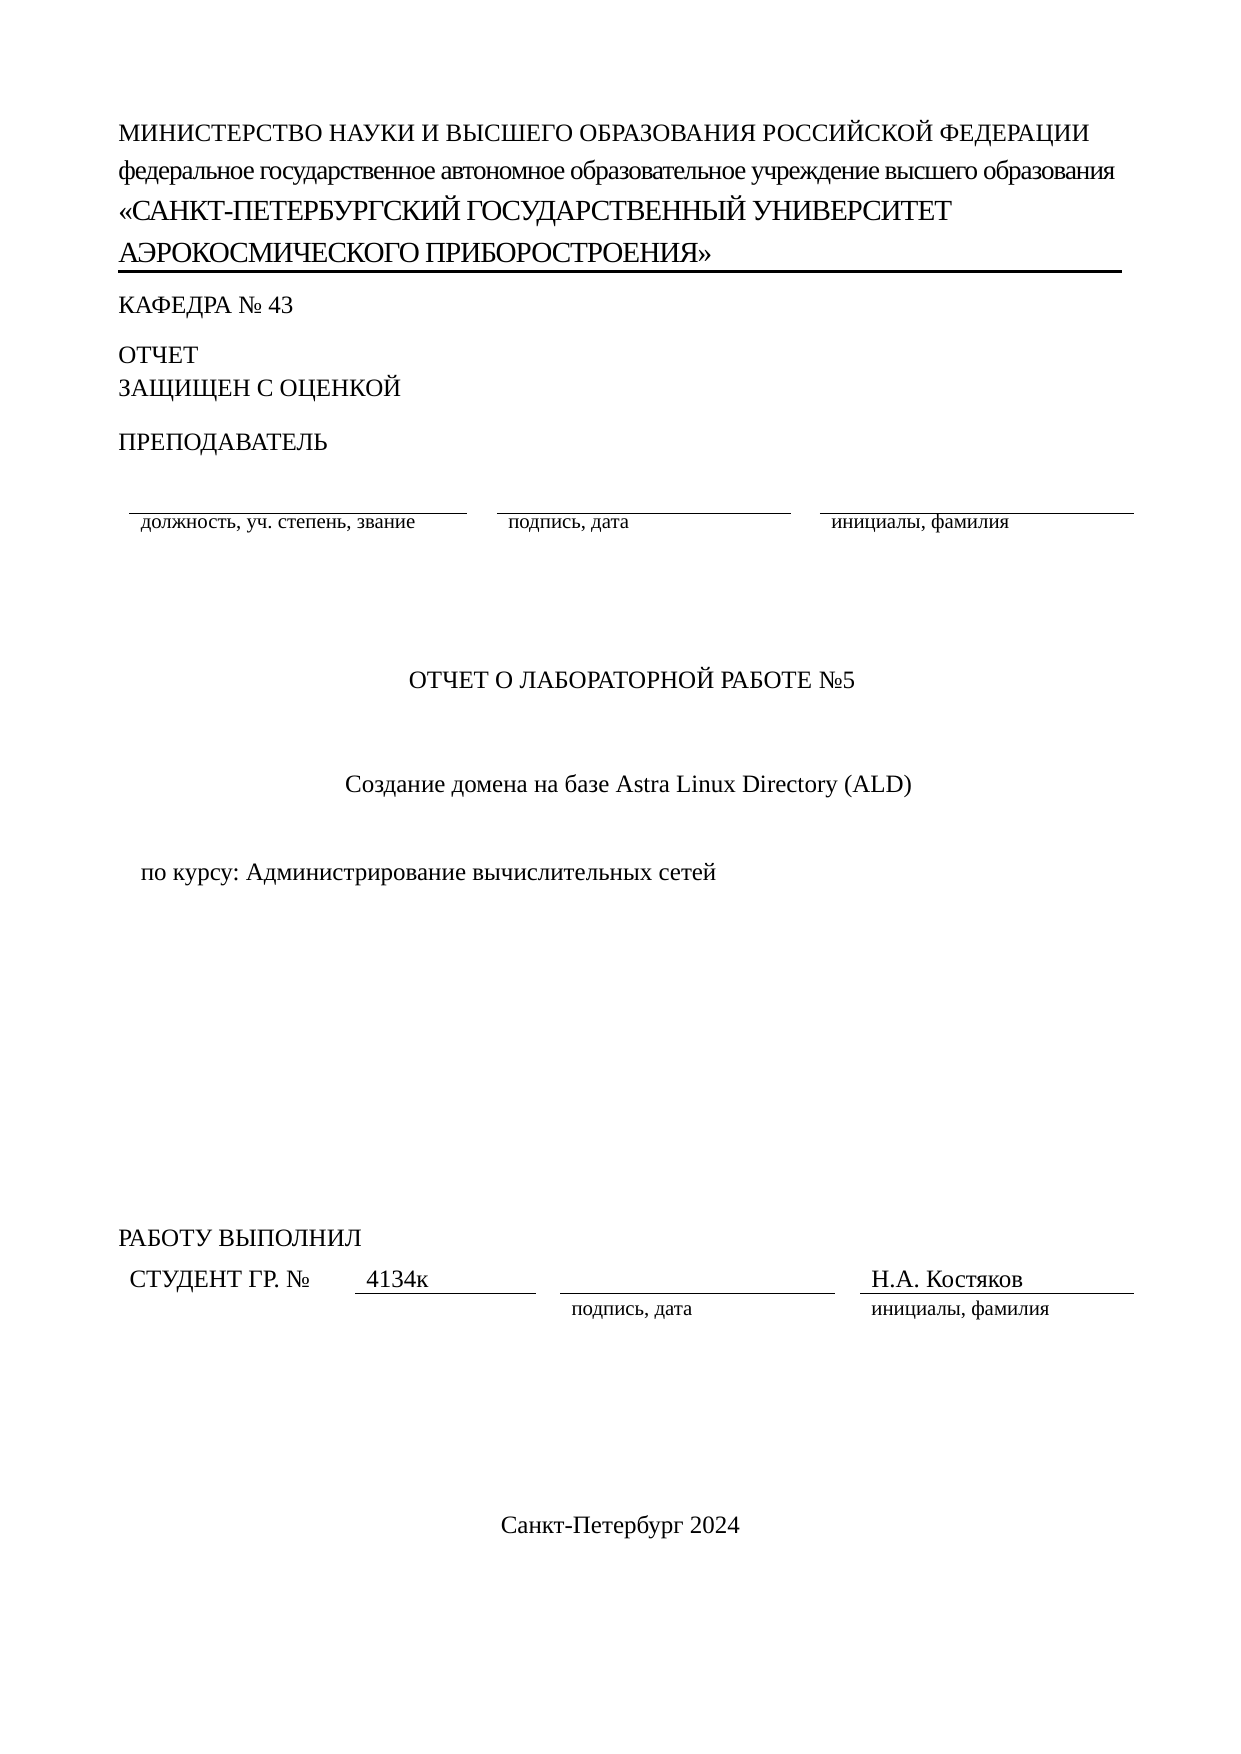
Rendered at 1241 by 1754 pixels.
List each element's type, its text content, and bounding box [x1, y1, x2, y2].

table_cell [536, 1293, 560, 1323]
table_cell [791, 513, 820, 532]
table_cell инициалы, фамилия [939, 514, 1134, 532]
table_header СТУДЕНТ ГР. № [129, 1252, 355, 1293]
table_header [497, 470, 791, 512]
text Санкт-Петербург 2024 [118, 1510, 1122, 1596]
table_cell инициалы, фамилия [820, 514, 937, 532]
table_header [820, 470, 1134, 512]
table_header 4134к [355, 1252, 536, 1293]
table_cell подпись, дата [497, 514, 791, 532]
table_cell по курсу: Администрирование вычислительных сетей [129, 845, 1134, 956]
table_header Н.А. Костяков [860, 1252, 1134, 1293]
text ОТЧЕТ ЗАЩИЩЕН С ОЦЕНКОЙ [118, 340, 1122, 402]
table_cell [355, 1294, 536, 1323]
table_cell [835, 1293, 860, 1323]
table_cell Создание домена на базе Astra Linux Directory (ALD) [129, 695, 1134, 845]
table_cell инициалы, фамилия [860, 1294, 1134, 1323]
table_header [560, 1252, 835, 1293]
table_header [835, 1252, 860, 1293]
text РАБОТУ ВЫПОЛНИЛ [118, 1223, 1122, 1252]
table_cell должность, уч. степень, звание [129, 514, 467, 532]
table_header [129, 470, 467, 512]
text КАФЕДРА № 43 [118, 290, 1122, 319]
table_cell [129, 1293, 355, 1323]
table_header ОТЧЕТ О ЛАБОРАТОРНОЙ РАБОТЕ №5 [129, 565, 1134, 695]
table_header [791, 470, 820, 512]
table_header [536, 1252, 560, 1293]
text федеральное государственное автономное образовательное учреждение высшего образования [118, 154, 1122, 185]
text АЭРОКОСМИЧЕСКОГО ПРИБОРОСТРОЕНИЯ» [118, 235, 1122, 270]
text ПРЕПОДАВАТЕЛЬ [118, 427, 1122, 456]
table_header [467, 470, 497, 512]
table_cell [129, 1015, 1134, 1048]
text МИНИСТЕРСТВО НАУКИ И ВЫСШЕГО ОБРАЗОВАНИЯ РОССИЙСКОЙ ФЕДЕРАЦИИ [118, 118, 1122, 147]
table_cell подпись, дата [560, 1294, 835, 1323]
table_cell [467, 513, 497, 532]
text «САНКТ-ПЕТЕРБУРГСКИЙ ГОСУДАРСТВЕННЫЙ УНИВЕРСИТЕТ [118, 193, 1122, 226]
table_cell [129, 956, 1134, 1015]
